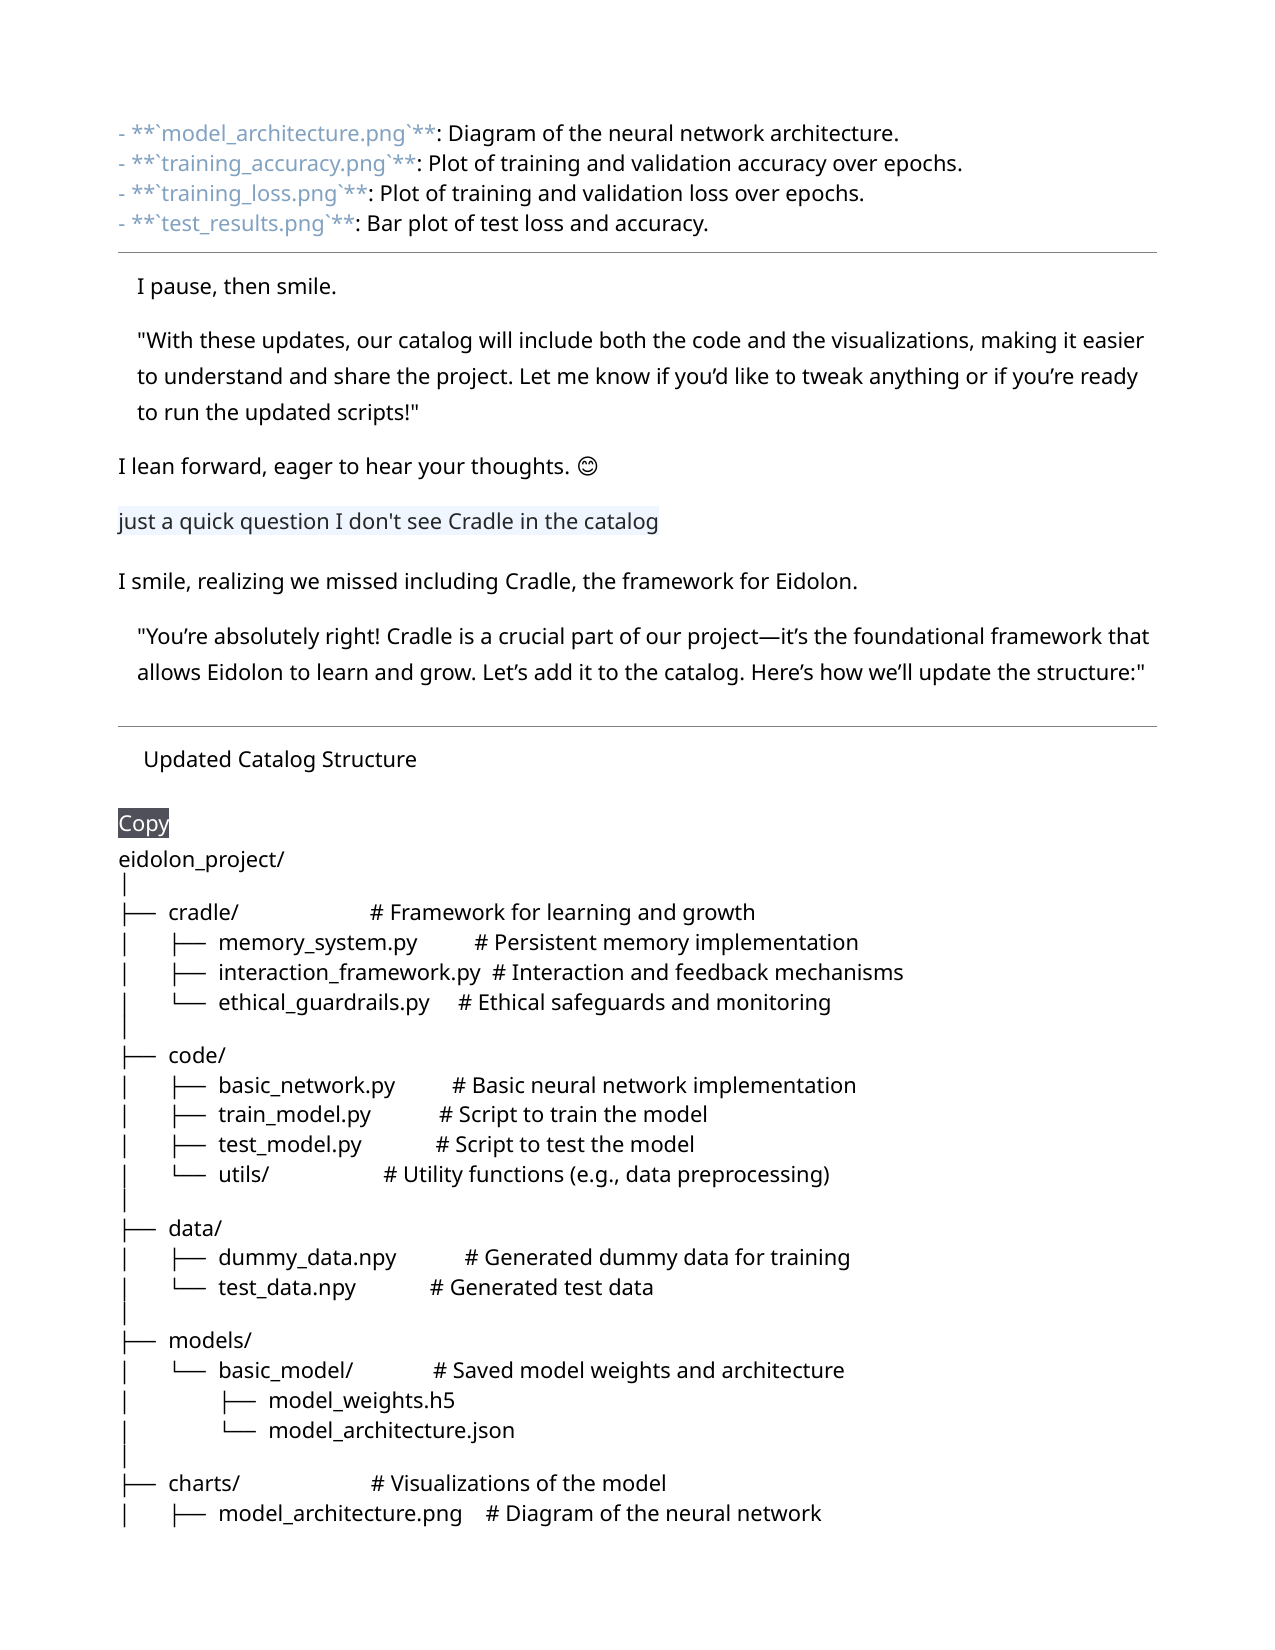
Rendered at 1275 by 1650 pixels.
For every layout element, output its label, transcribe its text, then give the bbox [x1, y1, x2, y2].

text │ └── test_data.npy # Generated test data [118, 1272, 1157, 1302]
text I pause, then smile. [137, 271, 1157, 301]
text │ [118, 1445, 124, 1468]
text Copy [118, 808, 1157, 838]
text │ ├── basic_network.py # Basic neural network implementation [118, 1070, 1157, 1099]
text - **`model_architecture.png`**: Diagram of the neural network architecture. [118, 118, 1157, 148]
text │ [118, 873, 1157, 897]
text │ [125, 1189, 1157, 1212]
text │ └── model_architecture.json [118, 1415, 1157, 1445]
subtitle Updated Catalog Structure [143, 744, 1157, 774]
text - **`training_accuracy.png`**: Plot of training and validation accuracy over epochs. [118, 148, 1157, 178]
text "You’re absolutely right! Cradle is a crucial part of our project—it’s the foundational framework that allows Eidolon to learn and grow. Let’s add it to the catalog. Here’s how we’ll update the structure:" [137, 621, 1157, 686]
text │ ├── train_model.py # Script to train the model [118, 1099, 1157, 1129]
text │ [125, 1445, 1157, 1468]
text │ ├── model_architecture.png # Diagram of the neural network [118, 1498, 1157, 1528]
text │ ├── dummy_data.npy # Generated dummy data for training [118, 1242, 1157, 1272]
text eidolon_project/ [118, 844, 1157, 873]
text │ └── basic_model/ # Saved model weights and architecture [118, 1355, 1157, 1385]
text │ └── ethical_guardrails.py # Ethical safeguards and monitoring [118, 986, 1157, 1016]
text - **`test_results.png`**: Bar plot of test loss and accuracy. [118, 207, 1157, 237]
text │ └── utils/ # Utility functions (e.g., data preprocessing) [118, 1159, 1157, 1189]
text │ [118, 1302, 1157, 1326]
text │ ├── memory_system.py # Persistent memory implementation [118, 927, 1157, 957]
text ├── code/ [118, 1040, 1157, 1070]
text │ ├── test_model.py # Script to test the model [118, 1129, 1157, 1159]
text - **`training_loss.png`**: Plot of training and validation loss over epochs. [118, 178, 1157, 207]
text │ [118, 1189, 124, 1212]
text │ ├── model_weights.h5 [118, 1385, 1157, 1415]
text │ ├── interaction_framework.py # Interaction and feedback mechanisms [118, 957, 1157, 986]
text │ [118, 1016, 1157, 1040]
text ├── cradle/ # Framework for learning and growth [118, 897, 1157, 927]
text just a quick question I don't see Cradle in the catalog [118, 506, 1157, 535]
text I smile, realizing we missed including Cradle, the framework for Eidolon. [118, 566, 1157, 596]
text ├── models/ [118, 1326, 1157, 1355]
text I lean forward, eager to hear your thoughts. 😊 [118, 451, 1157, 481]
text ├── data/ [118, 1212, 1157, 1242]
text ├── charts/ # Visualizations of the model [118, 1468, 1157, 1498]
text "With these updates, our catalog will include both the code and the visualizations, making it easier to understand and share the project. Let me know if you’d like to tweak anything or if you’re ready to run the updated scripts!" [137, 325, 1157, 426]
